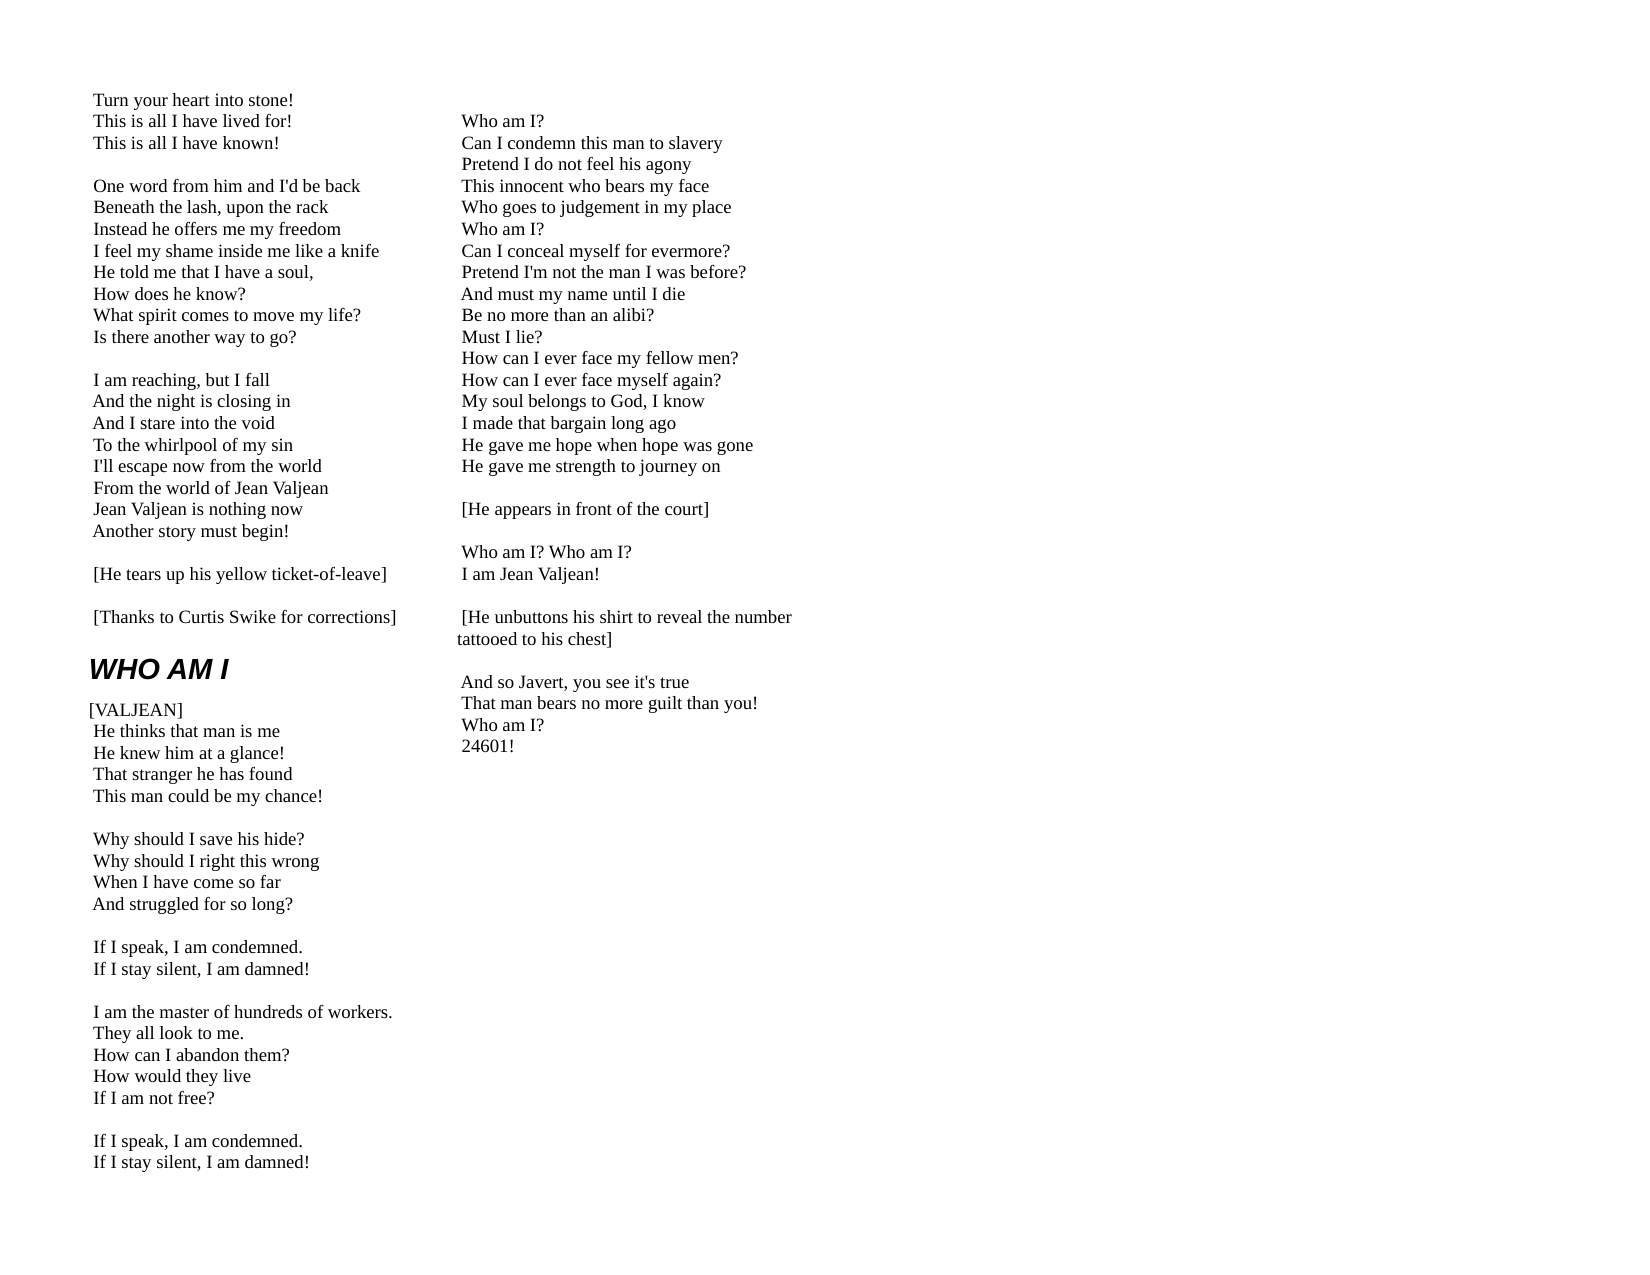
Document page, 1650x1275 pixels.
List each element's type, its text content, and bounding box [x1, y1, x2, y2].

text He gave me strength to journey on [457, 455, 825, 477]
text That stranger he has found [88, 763, 457, 785]
text He thinks that man is me [88, 720, 457, 742]
text How can I ever face myself again? [457, 369, 825, 390]
text Be no more than an alibi? [457, 304, 825, 326]
text Who am I? Who am I? [457, 541, 825, 563]
text He gave me hope when hope was gone [457, 433, 825, 455]
text From the world of Jean Valjean [88, 477, 457, 498]
text This innocent who bears my face [457, 175, 825, 196]
text And I stare into the void [88, 412, 457, 433]
text I am reaching, but I fall [88, 369, 457, 390]
text I feel my shame inside me like a knife [88, 239, 457, 261]
text He told me that I have a soul, [88, 261, 457, 283]
text Can I conceal myself for evermore? [457, 239, 825, 261]
text When I have come so far [88, 871, 457, 893]
text Turn your heart into stone! [88, 88, 457, 110]
text And must my name until I die [457, 283, 825, 304]
text One word from him and I'd be back [88, 175, 457, 196]
text If I stay silent, I am damned! [88, 957, 457, 979]
text [He unbuttons his shirt to reveal the number tattooed to his chest] [457, 606, 825, 649]
text He knew him at a glance! [88, 742, 457, 763]
text This man could be my chance! [88, 785, 457, 806]
text How would they live [88, 1065, 457, 1087]
text How can I abandon them? [88, 1044, 457, 1065]
text And the night is closing in [88, 390, 457, 412]
text Beneath the lash, upon the rack [88, 196, 457, 218]
text That man bears no more guilt than you! [457, 692, 825, 714]
text Can I condemn this man to slavery [457, 132, 825, 153]
text [He tears up his yellow ticket-of-leave] [88, 563, 457, 584]
text Who am I? [457, 218, 825, 239]
text If I stay silent, I am damned! [88, 1151, 457, 1173]
text How does he know? [88, 283, 457, 304]
text What spirit comes to move my life? [88, 304, 457, 326]
text Jean Valjean is nothing now [88, 498, 457, 520]
text Must I lie? [457, 326, 825, 347]
text [He appears in front of the court] [457, 498, 825, 520]
text Why should I save his hide? [88, 828, 457, 849]
text [VALJEAN] [88, 699, 457, 720]
subtitle WHO AM I [88, 653, 457, 686]
text Pretend I do not feel his agony [457, 153, 825, 175]
text If I speak, I am condemned. [88, 936, 457, 957]
text [Thanks to Curtis Swike for corrections] [88, 606, 457, 628]
text Who am I? [457, 714, 825, 735]
text And so Javert, you see it's true [457, 671, 825, 692]
text Who am I? [457, 110, 825, 132]
text They all look to me. [88, 1022, 457, 1044]
text How can I ever face my fellow men? [457, 347, 825, 369]
text I made that bargain long ago [457, 412, 825, 433]
text Another story must begin! [88, 520, 457, 541]
text If I am not free? [88, 1087, 457, 1108]
text If I speak, I am condemned. [88, 1130, 457, 1151]
text Why should I right this wrong [88, 849, 457, 871]
text And struggled for so long? [88, 893, 457, 914]
text Is there another way to go? [88, 326, 457, 347]
text Instead he offers me my freedom [88, 218, 457, 239]
text My soul belongs to God, I know [457, 390, 825, 412]
text I'll escape now from the world [88, 455, 457, 477]
text To the whirlpool of my sin [88, 433, 457, 455]
text 24601! [457, 735, 825, 757]
text Pretend I'm not the man I was before? [457, 261, 825, 283]
text I am the master of hundreds of workers. [88, 1001, 457, 1022]
text This is all I have known! [88, 132, 457, 153]
text This is all I have lived for! [88, 110, 457, 132]
text I am Jean Valjean! [457, 563, 825, 584]
text Who goes to judgement in my place [457, 196, 825, 218]
